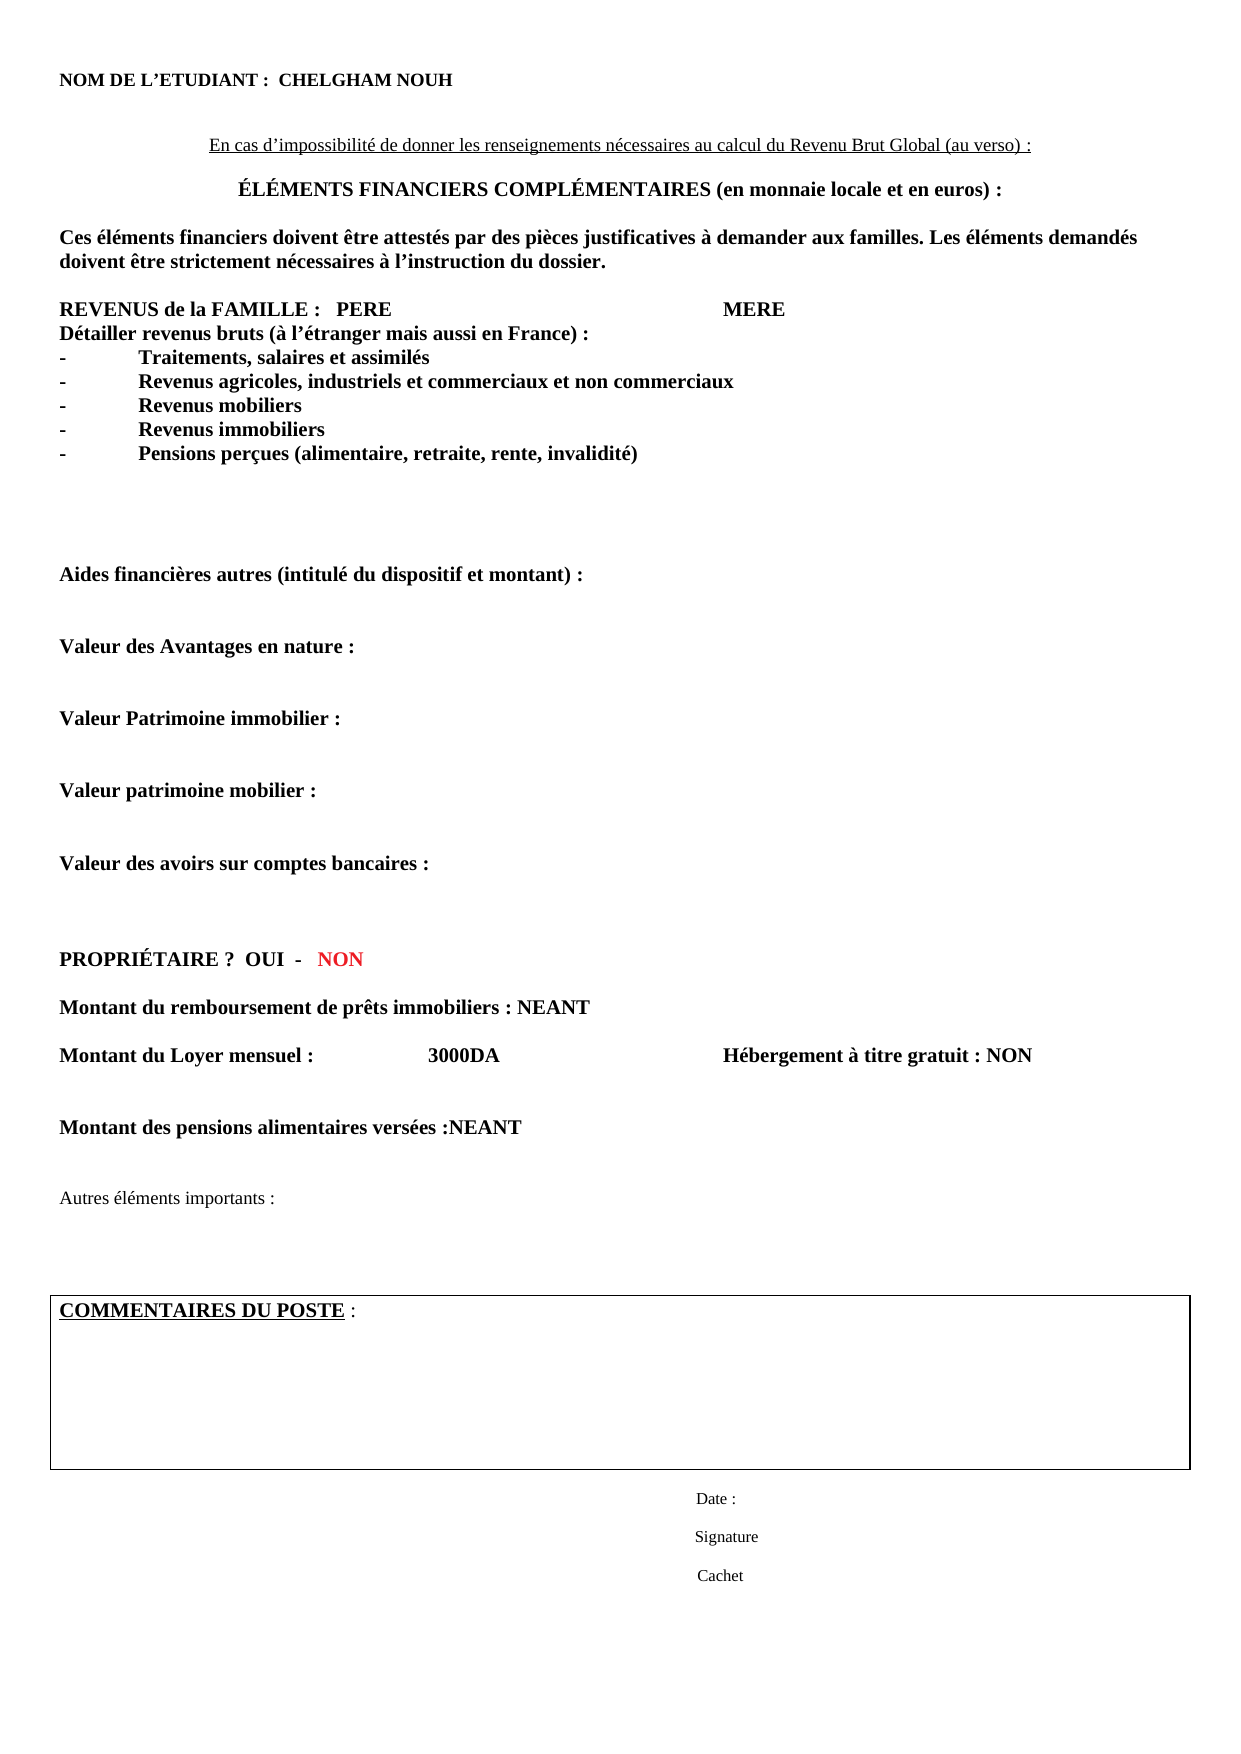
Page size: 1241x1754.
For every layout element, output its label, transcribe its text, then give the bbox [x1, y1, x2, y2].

text - Revenus agricoles, industriels et commerciaux et non commerciaux [59, 369, 1181, 393]
text Valeur des Avantages en nature : [59, 634, 1181, 658]
text Valeur des avoirs sur comptes bancaires : [59, 850, 1181, 874]
text PROPRIÉTAIRE ? OUI - NON [59, 947, 1181, 971]
text Montant du remboursement de prêts immobiliers : NEANT [59, 995, 1181, 1019]
text Autres éléments importants : [59, 1187, 1181, 1209]
text NOM DE L’ETUDIANT : CHELGHAM NOUH [59, 69, 1181, 90]
text Détailler revenus bruts (à l’étranger mais aussi en France) : [59, 321, 1181, 345]
text En cas d’impossibilité de donner les renseignements nécessaires au calcul du Revenu Brut Global (au verso) : [59, 133, 1181, 155]
text Valeur patrimoine mobilier : [59, 778, 1181, 802]
text - Revenus mobiliers [59, 393, 1181, 417]
text Signature [59, 1527, 1181, 1546]
text Montant des pensions alimentaires versées :NEANT [59, 1115, 1181, 1139]
text ÉLÉMENTS FINANCIERS COMPLÉMENTAIRES (en monnaie locale et en euros) : [59, 177, 1181, 201]
text Ces éléments financiers doivent être attestés par des pièces justificatives à demander aux familles. Les éléments demandés doivent être strictement nécessaires à l’instruction du dossier. [59, 225, 1181, 273]
text Montant du Loyer mensuel : 3000DA Hébergement à titre gratuit : NON [59, 1043, 1181, 1067]
text - Revenus immobiliers [59, 417, 1181, 441]
text Cachet [59, 1566, 1181, 1585]
text - Pensions perçues (alimentaire, retraite, rente, invalidité) [59, 441, 1181, 465]
text COMMENTAIRES DU POSTE : [51, 1296, 1189, 1322]
text Valeur Patrimoine immobilier : [59, 706, 1181, 730]
text REVENUS de la FAMILLE : PERE MERE [59, 297, 1181, 321]
text Date : [59, 1489, 1181, 1508]
text - Traitements, salaires et assimilés [59, 345, 1181, 369]
text Aides financières autres (intitulé du dispositif et montant) : [59, 562, 1181, 586]
